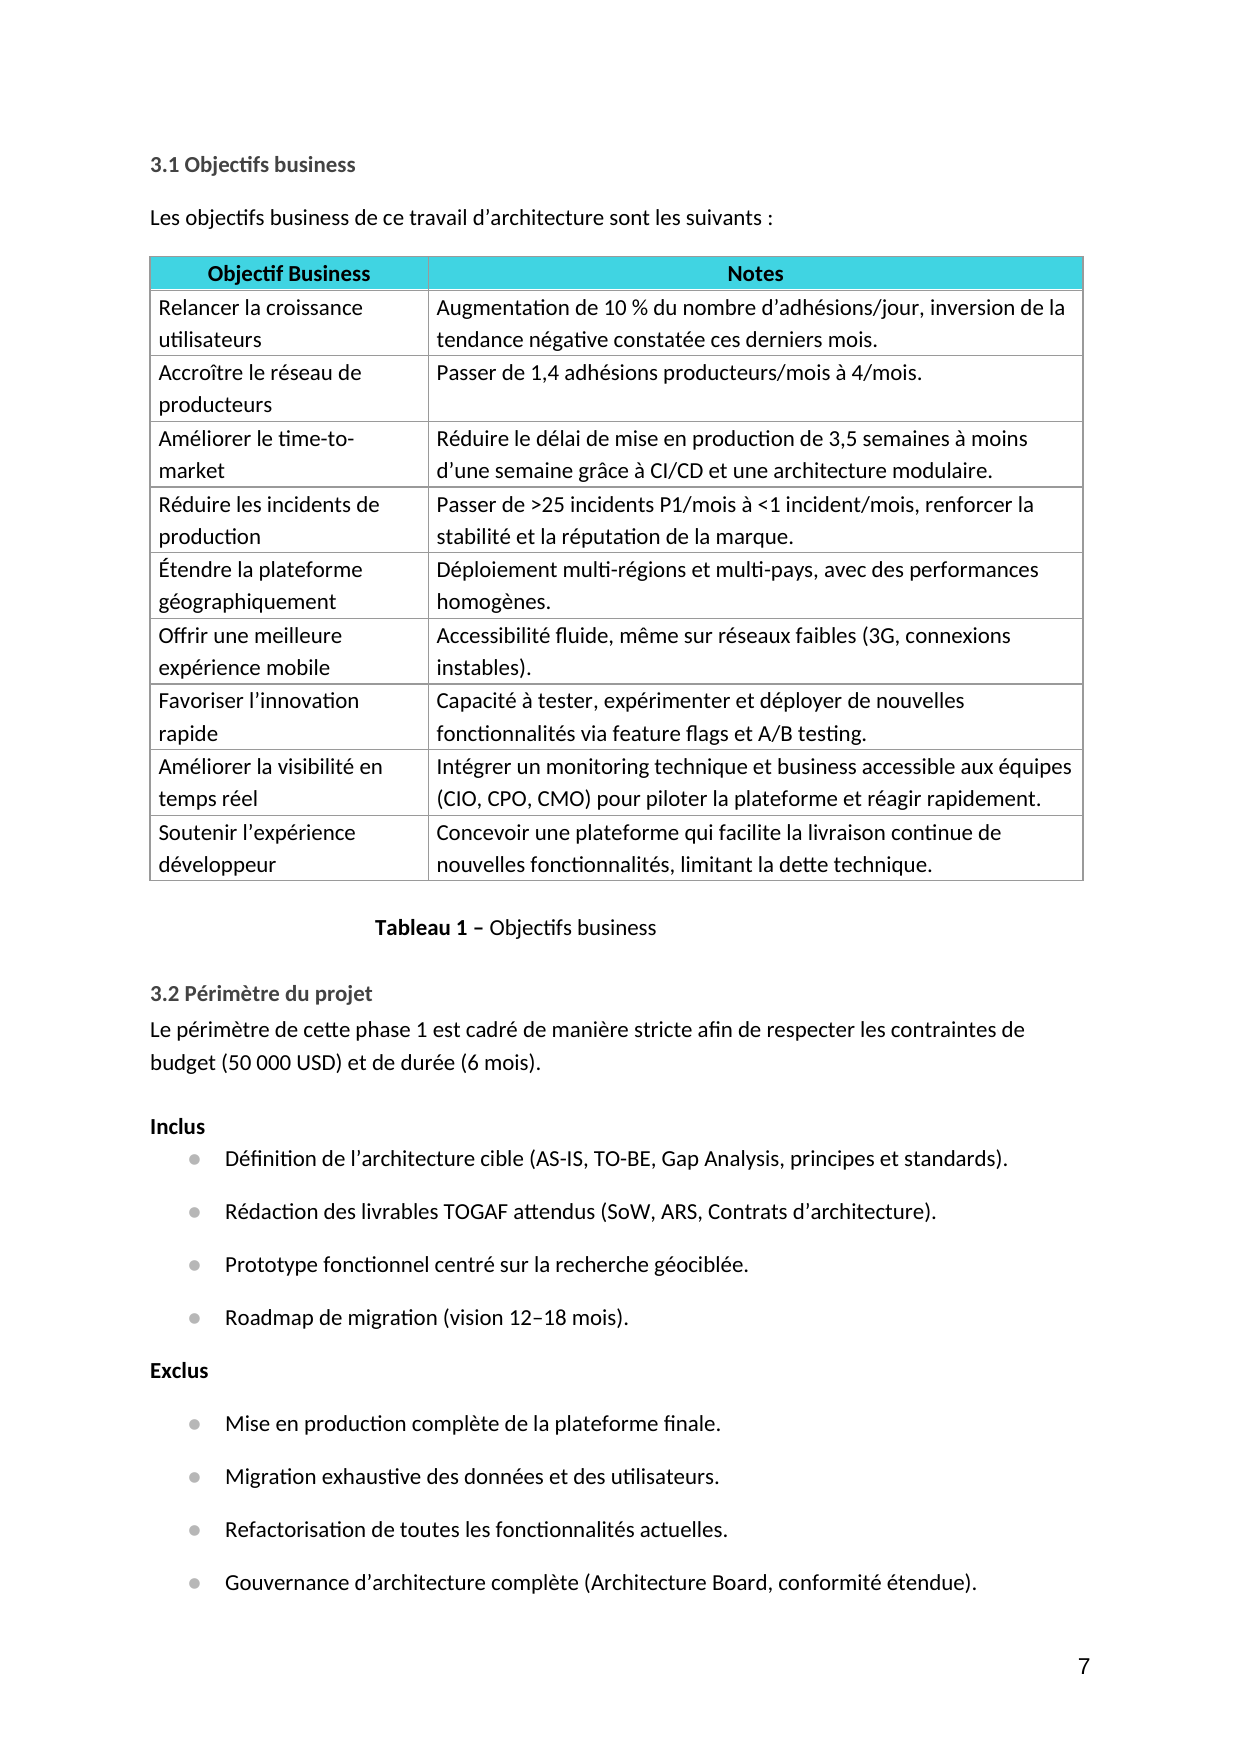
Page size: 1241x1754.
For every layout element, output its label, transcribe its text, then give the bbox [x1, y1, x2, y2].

list Prototype fonctionnel centré sur la recherche géociblée. [187, 1250, 1090, 1278]
table_cell Étendre la plateforme géographiquement [151, 553, 428, 618]
text Les objectifs business de ce travail d’architecture sont les suivants : [150, 203, 1090, 231]
table_cell Déploiement multi-régions et multi-pays, avec des performances homogènes. [429, 553, 1082, 618]
table_cell Réduire le délai de mise en production de 3,5 semaines à moins d’une semaine grâce à CI/CD et une architecture modulaire. [429, 422, 1082, 486]
list Roadmap de migration (vision 12–18 mois). [187, 1303, 1090, 1331]
list Gouvernance d’architecture complète (Architecture Board, conformité étendue). [187, 1568, 1090, 1596]
list Définition de l’architecture cible (AS-IS, TO-BE, Gap Analysis, principes et standards). [187, 1144, 1090, 1172]
subtitle 3.2 Périmètre du projet [150, 979, 1090, 1007]
table_cell Passer de 1,4 adhésions producteurs/mois à 4/mois. [429, 356, 1082, 421]
table_cell Passer de >25 incidents P1/mois à <1 incident/mois, renforcer la stabilité et la réputation de la marque. [429, 488, 1082, 552]
table_cell Capacité à tester, expérimenter et déployer de nouvelles fonctionnalités via feature flags et A/B testing. [429, 685, 1082, 749]
subtitle Tableau 1 – Objectifs business [300, 913, 1090, 942]
table_cell Relancer la croissance utilisateurs [151, 291, 428, 355]
list Mise en production complète de la plateforme finale. [187, 1409, 1090, 1437]
text Inclus [150, 1112, 1090, 1140]
table_header Objectif Business [151, 257, 428, 289]
list Migration exhaustive des données et des utilisateurs. [187, 1462, 1090, 1490]
table_cell Soutenir l’expérience développeur [151, 816, 428, 880]
table_cell Augmentation de 10 % du nombre d’adhésions/jour, inversion de la tendance négative constatée ces derniers mois. [429, 291, 1082, 355]
text Le périmètre de cette phase 1 est cadré de manière stricte afin de respecter les contraintes de budget (50 000 USD) et de durée (6 mois). [150, 1015, 1090, 1076]
table_cell Améliorer la visibilité en temps réel [151, 750, 428, 814]
table_cell Intégrer un monitoring technique et business accessible aux équipes (CIO, CPO, CMO) pour piloter la plateforme et réagir rapidement. [429, 750, 1082, 814]
table_cell Accroître le réseau de producteurs [151, 356, 428, 421]
list Refactorisation de toutes les fonctionnalités actuelles. [187, 1515, 1090, 1543]
table_cell Concevoir une plateforme qui facilite la livraison continue de nouvelles fonctionnalités, limitant la dette technique. [429, 816, 1082, 880]
table_header Notes [429, 257, 1082, 289]
list Rédaction des livrables TOGAF attendus (SoW, ARS, Contrats d’architecture). [187, 1197, 1090, 1225]
subtitle 3.1 Objectifs business [150, 150, 1090, 178]
table_cell Favoriser l’innovation rapide [151, 685, 428, 749]
table_cell Réduire les incidents de production [151, 488, 428, 552]
table_cell Offrir une meilleure expérience mobile [151, 619, 428, 683]
table_cell Accessibilité fluide, même sur réseaux faibles (3G, connexions instables). [429, 619, 1082, 683]
table_cell Améliorer le time-to-market [151, 422, 428, 486]
text Exclus [150, 1356, 1090, 1384]
